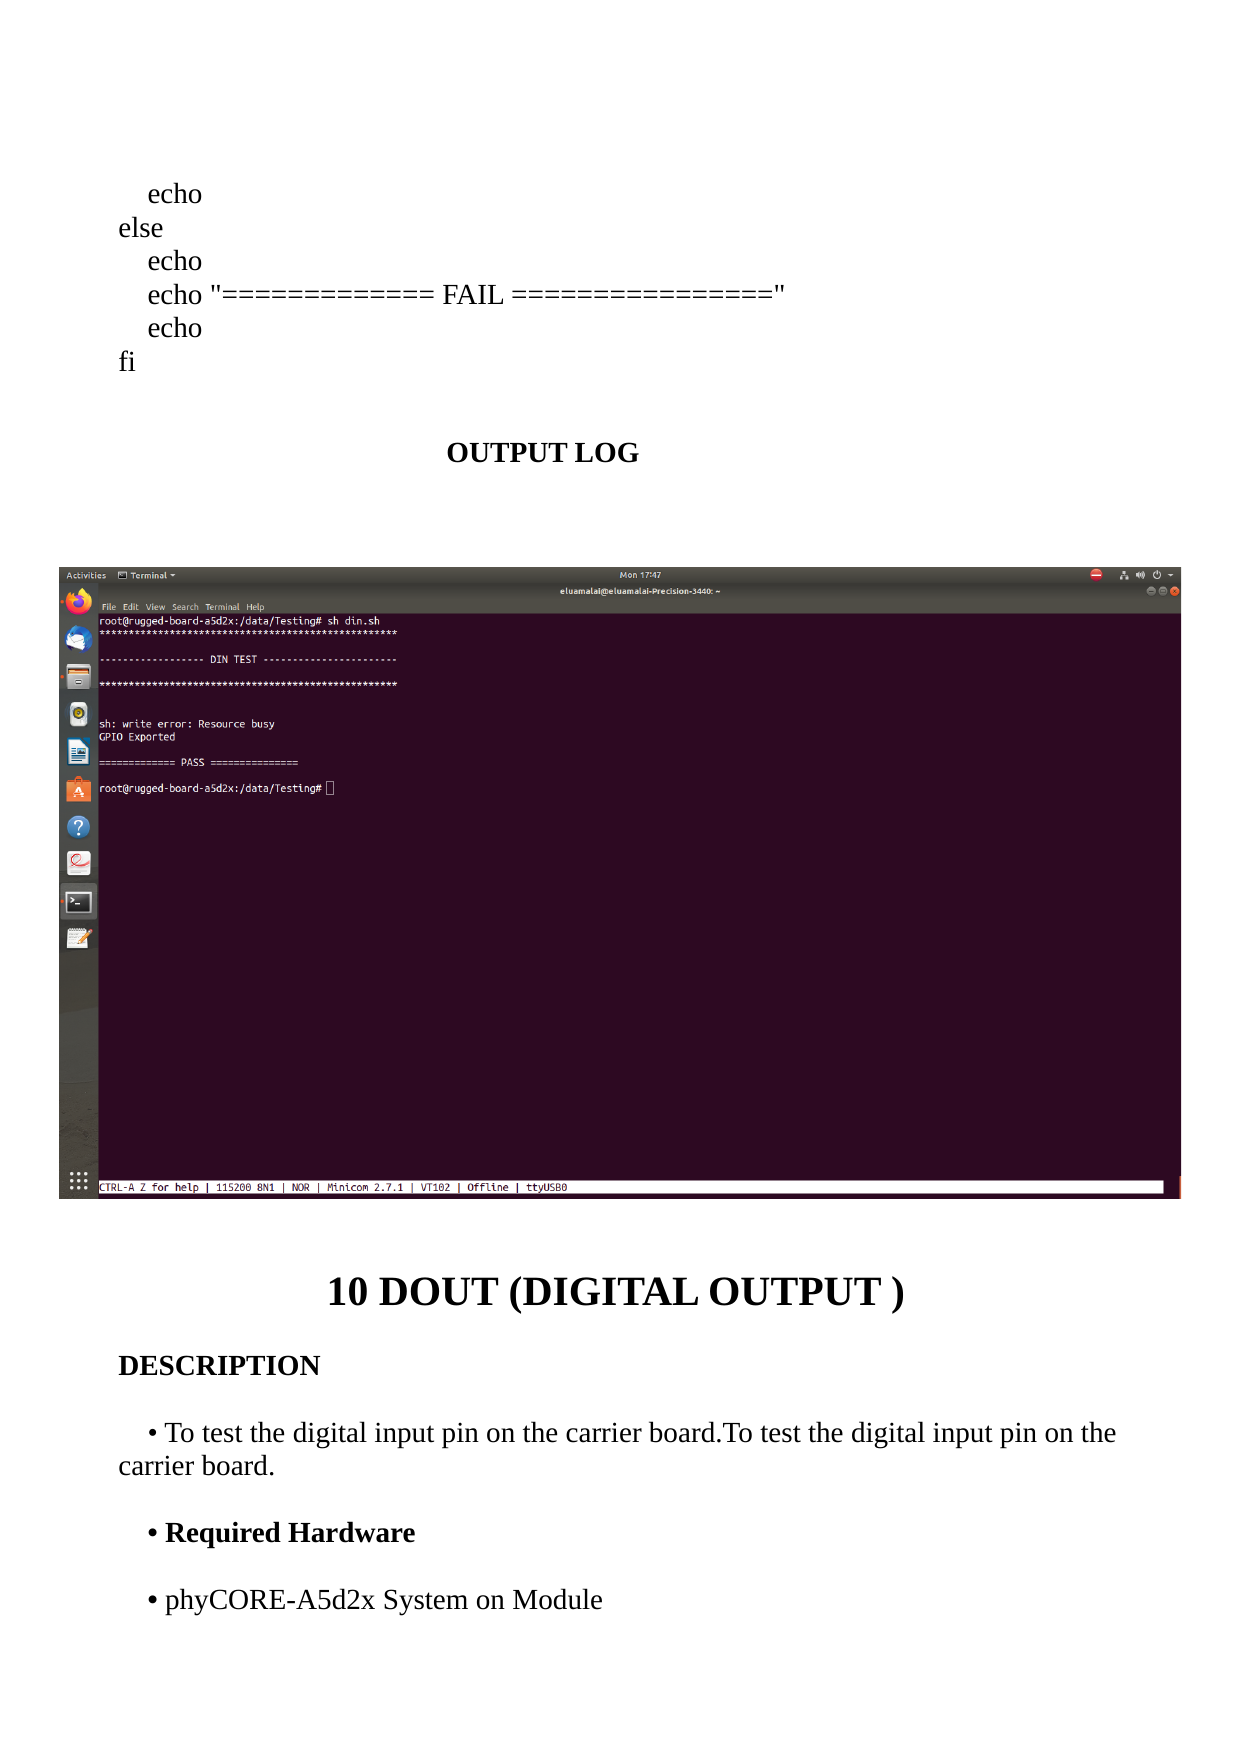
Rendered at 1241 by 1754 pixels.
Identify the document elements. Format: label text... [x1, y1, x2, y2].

text • To test the digital input pin on the carrier board.To test the digital input pin on the carrier board. [118, 1415, 1122, 1482]
text • Required Hardware [118, 1515, 1122, 1549]
text else [118, 210, 1122, 243]
text echo [118, 176, 1122, 210]
picture [59, 567, 1182, 1199]
text echo [118, 311, 1122, 344]
text echo "============= FAIL ================" [118, 277, 1122, 311]
text fi [118, 344, 1122, 378]
text 10 DOUT (DIGITAL OUTPUT ) [118, 1266, 1122, 1314]
text echo [118, 243, 1122, 277]
text DESCRIPTION [118, 1348, 1122, 1381]
text • phyCORE-A5d2x System on Module [118, 1582, 1122, 1616]
text OUTPUT LOG [118, 435, 1122, 469]
